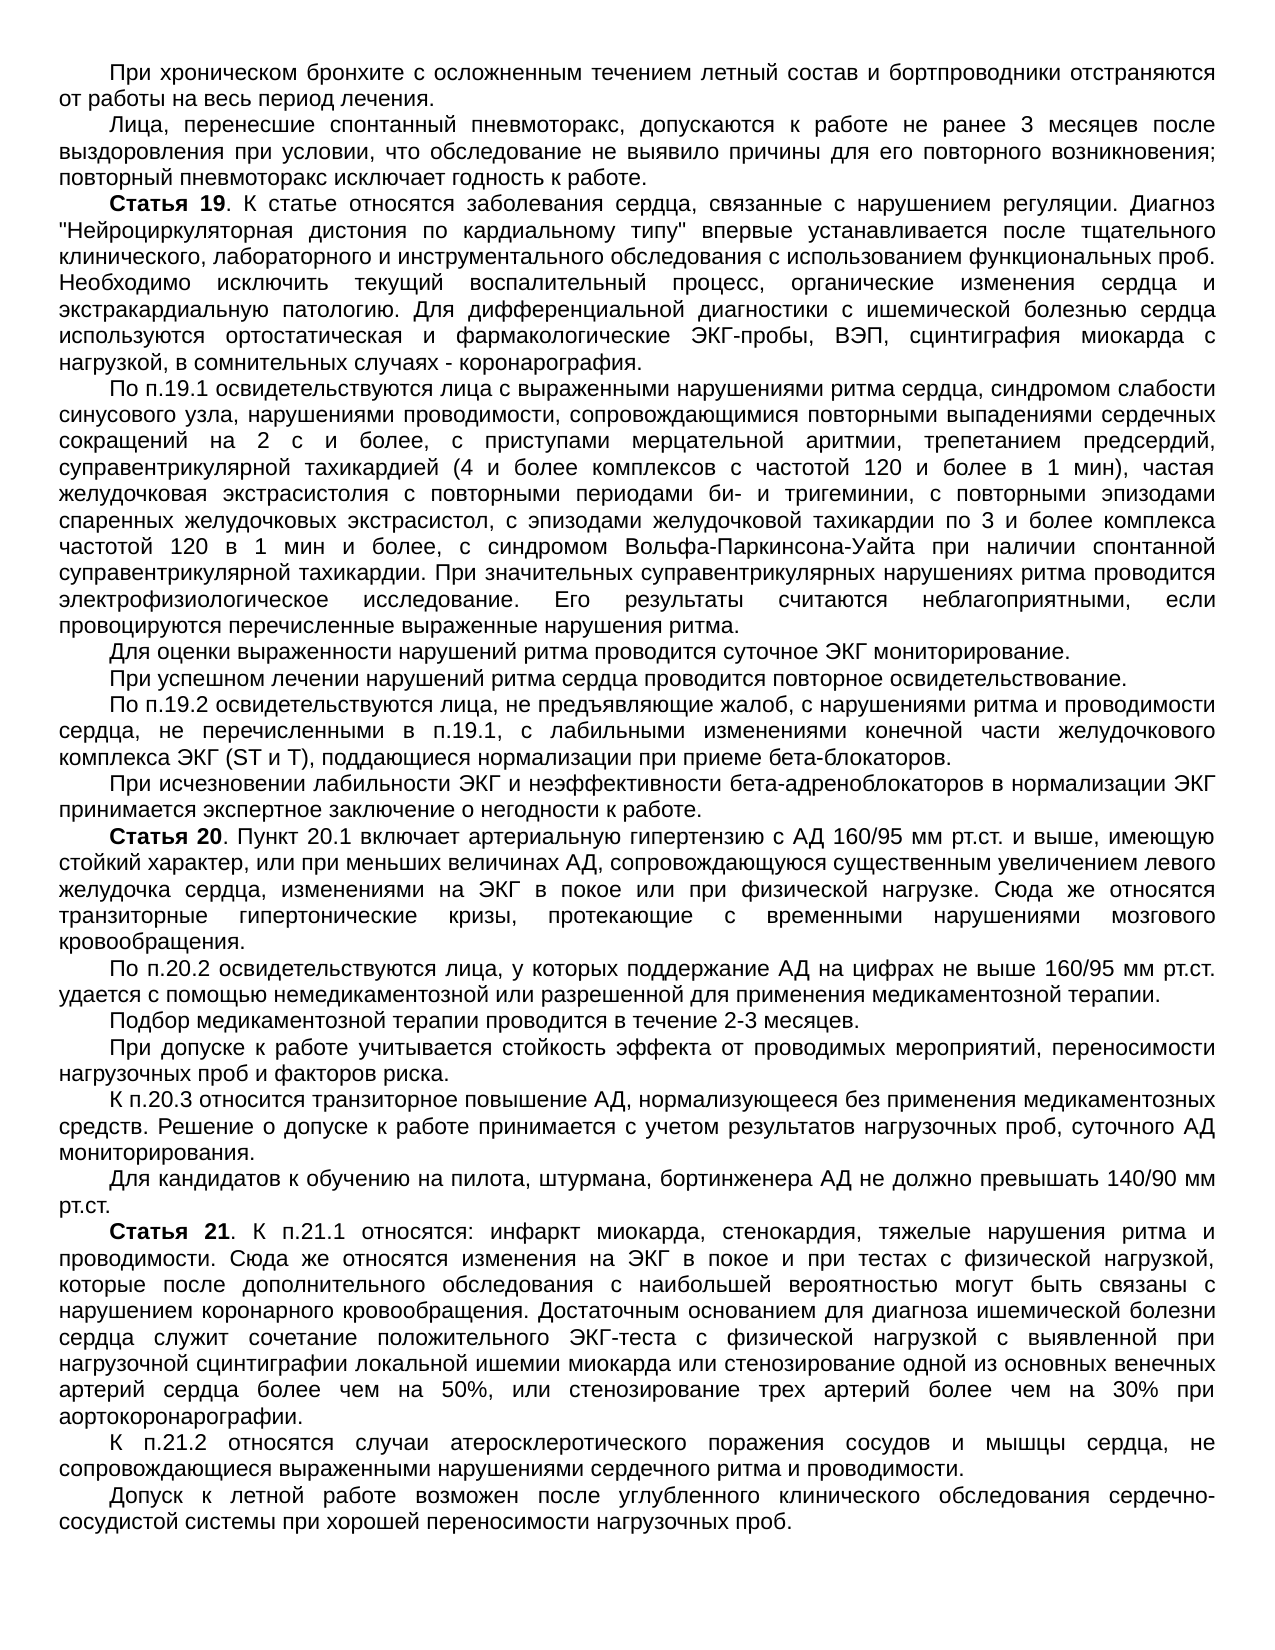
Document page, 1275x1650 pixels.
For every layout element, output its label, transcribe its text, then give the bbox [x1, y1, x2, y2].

text К п.20.3 относится транзиторное повышение АД, нормализующееся без применения медикаментозных средств. Решение о допуске к работе принимается с учетом результатов нагрузочных проб, суточного АД мониторирования. [58, 1086, 1216, 1165]
text Для кандидатов к обучению на пилота, штурмана, бортинженера АД не должно превышать 140/90 мм рт.ст. [58, 1165, 1216, 1218]
text Для оценки выраженности нарушений ритма проводится суточное ЭКГ мониторирование. [58, 638, 1216, 665]
text По п.19.1 освидетельствуются лица с выраженными нарушениями ритма сердца, синдромом слабости синусового узла, нарушениями проводимости, сопровождающимися повторными выпадениями сердечных сокращений на 2 с и более, с приступами мерцательной аритмии, трепетанием предсердий, суправентрикулярной тахикардией (4 и более комплексов с частотой 120 и более в 1 мин), частая желудочковая экстрасистолия с повторными периодами би- и тригеминии, с повторными эпизодами спаренных желудочковых экстрасистол, с эпизодами желудочковой тахикардии по 3 и более комплекса частотой 120 в 1 мин и более, с синдромом Вольфа-Паркинсона-Уайта при наличии спонтанной суправентрикулярной тахикардии. При значительных суправентрикулярных нарушениях ритма проводится электрофизиологическое исследование. Его результаты считаются неблагоприятными, если провоцируются перечисленные выраженные нарушения ритма. [58, 375, 1216, 638]
text К п.21.2 относятся случаи атеросклеротического поражения сосудов и мышцы сердца, не сопровождающиеся выраженными нарушениями сердечного ритма и проводимости. [58, 1429, 1216, 1482]
text При успешном лечении нарушений ритма сердца проводится повторное освидетельствование. [58, 665, 1216, 691]
text Статья 21. К п.21.1 относятся: инфаркт миокарда, стенокардия, тяжелые нарушения ритма и проводимости. Сюда же относятся изменения на ЭКГ в покое и при тестах с физической нагрузкой, которые после дополнительного обследования с наибольшей вероятностью могут быть связаны с нарушением коронарного кровообращения. Достаточным основанием для диагноза ишемической болезни сердца служит сочетание положительного ЭКГ-теста с физической нагрузкой с выявленной при нагрузочной сцинтиграфии локальной ишемии миокарда или стенозирование одной из основных венечных артерий сердца более чем на 50%, или стенозирование трех артерий более чем на 30% при аортокоронарографии. [58, 1218, 1216, 1429]
text Статья 19. К статье относятся заболевания сердца, связанные с нарушением регуляции. Диагноз "Нейроциркуляторная дистония по кардиальному типу" впервые устанавливается после тщательного клинического, лабораторного и инструментального обследования с использованием функциональных проб. Необходимо исключить текущий воспалительный процесс, органические изменения сердца и экстракардиальную патологию. Для дифференциальной диагностики с ишемической болезнью сердца используются ортостатическая и фармакологические ЭКГ-пробы, ВЭП, сцинтиграфия миокарда с нагрузкой, в сомнительных случаях - коронарография. [58, 190, 1216, 375]
text При допуске к работе учитывается стойкость эффекта от проводимых мероприятий, переносимости нагрузочных проб и факторов риска. [58, 1034, 1216, 1086]
text По п.20.2 освидетельствуются лица, у которых поддержание АД на цифрах не выше 160/95 мм рт.ст. удается с помощью немедикаментозной или разрешенной для применения медикаментозной терапии. [58, 954, 1216, 1007]
text Допуск к летной работе возможен после углубленного клинического обследования сердечно-сосудистой системы при хорошей переносимости нагрузочных проб. [58, 1482, 1216, 1534]
text Лица, перенесшие спонтанный пневмоторакс, допускаются к работе не ранее 3 месяцев после выздоровления при условии, что обследование не выявило причины для его повторного возникновения; повторный пневмоторакс исключает годность к работе. [58, 111, 1216, 190]
text При исчезновении лабильности ЭКГ и неэффективности бета-адреноблокаторов в нормализации ЭКГ принимается экспертное заключение о негодности к работе. [58, 770, 1216, 823]
text По п.19.2 освидетельствуются лица, не предъявляющие жалоб, с нарушениями ритма и проводимости сердца, не перечисленными в п.19.1, с лабильными изменениями конечной части желудочкового комплекса ЭКГ (ST и Т), поддающиеся нормализации при приеме бета-блокаторов. [58, 691, 1216, 770]
text Подбор медикаментозной терапии проводится в течение 2-3 месяцев. [58, 1007, 1216, 1034]
text При хроническом бронхите с осложненным течением летный состав и бортпроводники отстраняются от работы на весь период лечения. [58, 58, 1216, 111]
text Статья 20. Пункт 20.1 включает артериальную гипертензию с АД 160/95 мм рт.ст. и выше, имеющую стойкий характер, или при меньших величинах АД, сопровождающуюся существенным увеличением левого желудочка сердца, изменениями на ЭКГ в покое или при физической нагрузке. Сюда же относятся транзиторные гипертонические кризы, протекающие с временными нарушениями мозгового кровообращения. [58, 823, 1216, 954]
